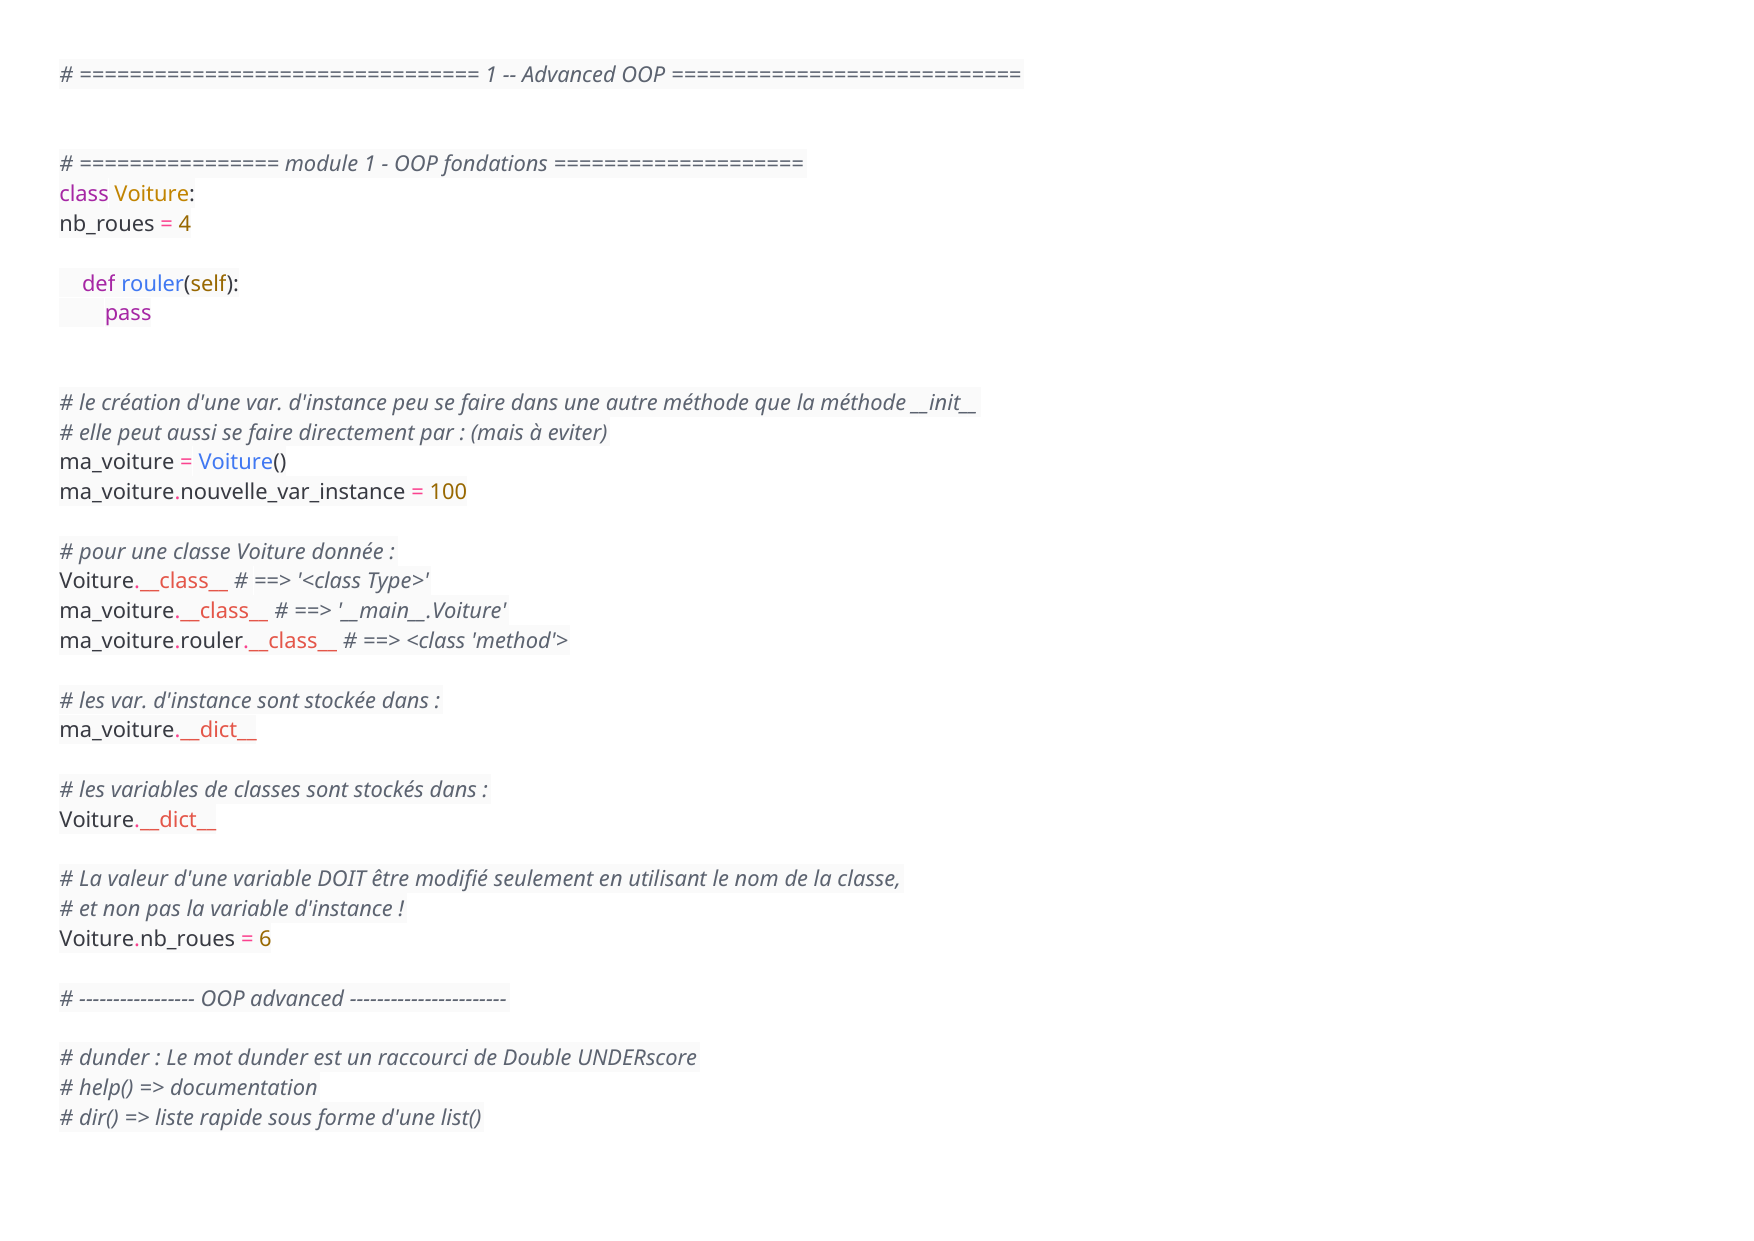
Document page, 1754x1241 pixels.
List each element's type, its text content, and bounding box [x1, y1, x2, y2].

text # ================================ 1 -- Advanced OOP ============================ # ================ module 1 - OOP fondations ==================== class Voiture: nb_roues = 4 def rouler(self): pass # le création d'une var. d'instance peu se faire dans une autre méthode que la méthode __init__ # elle peut aussi se faire directement par : (mais à eviter) ma_voiture = Voiture() ma_voiture.nouvelle_var_instance = 100 # pour une classe Voiture donnée : Voiture.__class__ # ==> '<class Type>' ma_voiture.__class__ # ==> '__main__.Voiture' ma_voiture.rouler.__class__ # ==> <class 'method'> # les var. d'instance sont stockée dans : ma_voiture.__dict__ # les variables de classes sont stockés dans : Voiture.__dict__ # La valeur d'une variable DOIT être modifié seulement en utilisant le nom de la classe, # et non pas la variable d'instance ! Voiture.nb_roues = 6 # ----------------- OOP advanced ----------------------- # dunder : Le mot dunder est un raccourci de Double UNDERscore # help() => documentation # dir() => liste rapide sous forme d'une list() [59, 59, 1695, 1161]
